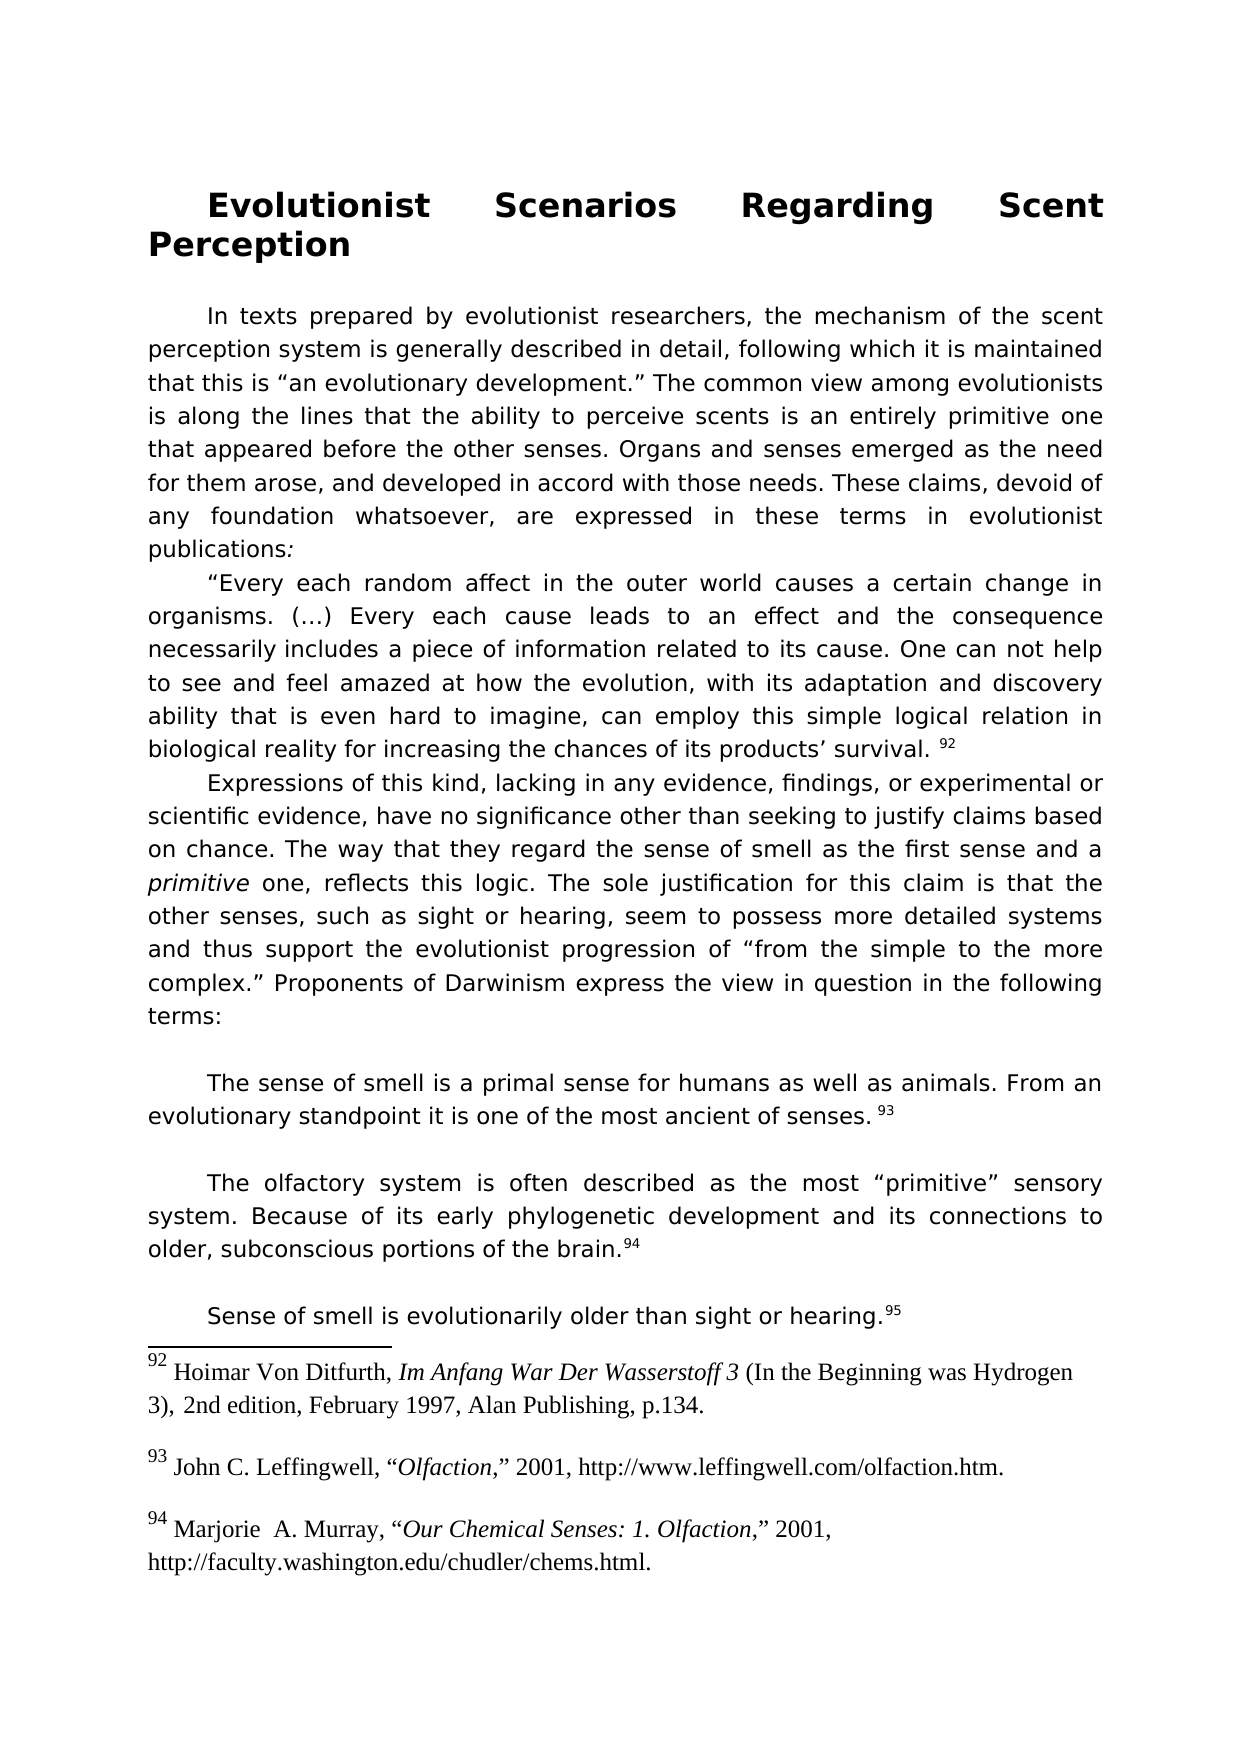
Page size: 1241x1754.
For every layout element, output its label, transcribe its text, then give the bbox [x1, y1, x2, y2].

text “Every each random affect in the outer world causes a certain change in organisms. (…) Every each cause leads to an effect and the consequence necessarily includes a piece of information related to its cause. One can not help to see and feel amazed at how the evolution, with its adaptation and discovery ability that is even hard to imagine, can employ this simple logical relation in biological reality for increasing the chances of its products’ survival. [148, 564, 1104, 764]
text Sense of smell is evolutionarily older than sight or hearing. [148, 1298, 1104, 1331]
text In texts prepared by evolutionist researchers, the mechanism of the scent perception system is generally described in detail, following which it is maintained that this is “an evolutionary development.” The common view among evolutionists is along the lines that the ability to perceive scents is an entirely primitive one that appeared before the other senses. Organs and senses emerged as the need for them arose, and developed in accord with those needs. These claims, devoid of any foundation whatsoever, are expressed in these terms in evolutionist publications: [148, 298, 1104, 564]
text Evolutionist Scenarios Regarding Scent Perception [148, 187, 1104, 264]
text Hoimar Von Ditfurth, Im Anfang War Der Wasserstoff 3 (In the Beginning was Hydrogen 3), 2nd edition, February 1997, Alan Publishing, p.134. [148, 1353, 1104, 1420]
text Marjorie A. Murray, “Our Chemical Senses: 1. Olfaction,” 2001, http://faculty.washington.edu/chudler/chems.html. [148, 1511, 1104, 1577]
text The sense of smell is a primal sense for humans as well as animals. From an evolutionary standpoint it is one of the most ancient of senses. [148, 1064, 1104, 1131]
text The olfactory system is often described as the most “primitive” sensory system. Because of its early phylogenetic development and its connections to older, subconscious portions of the brain. [148, 1164, 1104, 1264]
text John C. Leffingwell, “Olfaction,” 2001, http://www.leffingwell.com/olfaction.htm. [148, 1449, 1104, 1482]
text Expressions of this kind, lacking in any evidence, findings, or experimental or scientific evidence, have no significance other than seeking to justify claims based on chance. The way that they regard the sense of smell as the first sense and a primitive one, reflects this logic. The sole justification for this claim is that the other senses, such as sight or hearing, seem to possess more detailed systems and thus support the evolutionist progression of “from the simple to the more complex.” Proponents of Darwinism express the view in question in the following terms: [148, 764, 1104, 1031]
